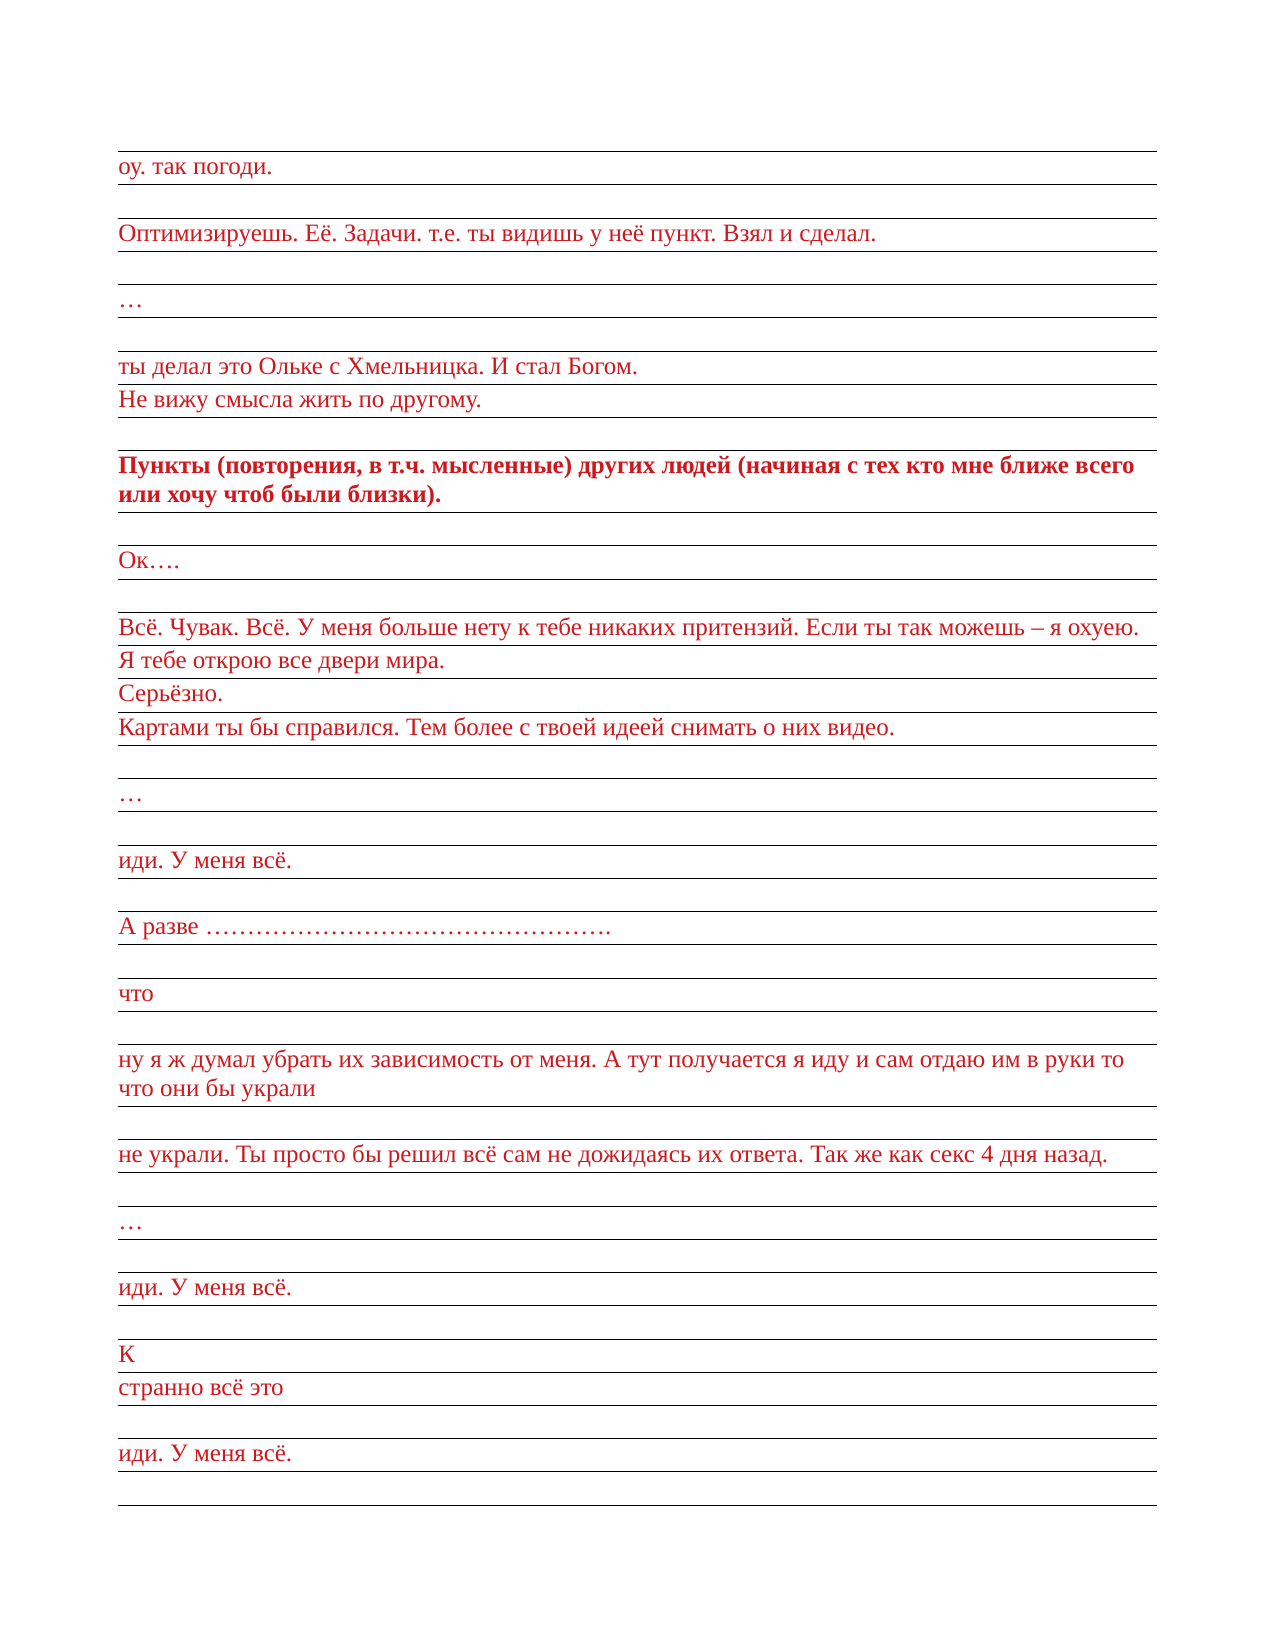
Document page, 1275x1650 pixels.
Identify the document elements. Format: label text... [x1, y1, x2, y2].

text не украли. Ты просто бы решил всё сам не дожидаясь их ответа. Так же как секс 4 дня назад. [118, 1140, 1157, 1172]
text … [118, 285, 1157, 317]
text Всё. Чувак. Всё. У меня больше нету к тебе никаких притензий. Если ты так можешь – я охуею. [118, 613, 1157, 645]
text Я тебе открою все двери мира. [118, 646, 1157, 678]
text Картами ты бы справился. Тем более с твоей идеей снимать о них видео. [118, 713, 1157, 745]
text оу. так погоди. [118, 152, 1157, 184]
text Ок…. [118, 546, 1157, 579]
text иди. У меня всё. [118, 846, 1157, 878]
text ты делал это Ольке с Хмельницка. И стал Богом. [118, 352, 1157, 384]
text Пункты (повторения, в т.ч. мысленные) других людей (начиная с тех кто мне ближе всего или хочу чтоб были близки). [118, 451, 1157, 512]
text что [118, 979, 1157, 1011]
text … [118, 1207, 1157, 1239]
text К [118, 1340, 1157, 1372]
text странно всё это [118, 1373, 1157, 1405]
text Серьёзно. [118, 679, 1157, 712]
text ну я ж думал убрать их зависимость от меня. А тут получается я иду и сам отдаю им в руки то что они бы украли [118, 1045, 1157, 1106]
text Не вижу смысла жить по другому. [118, 385, 1157, 417]
text … [118, 779, 1157, 811]
text иди. У меня всё. [118, 1273, 1157, 1305]
text Оптимизируешь. Её. Задачи. т.е. ты видишь у неё пункт. Взял и сделал. [118, 219, 1157, 251]
text иди. У меня всё. [118, 1439, 1157, 1471]
text А разве …………………………………………. [118, 912, 1157, 944]
